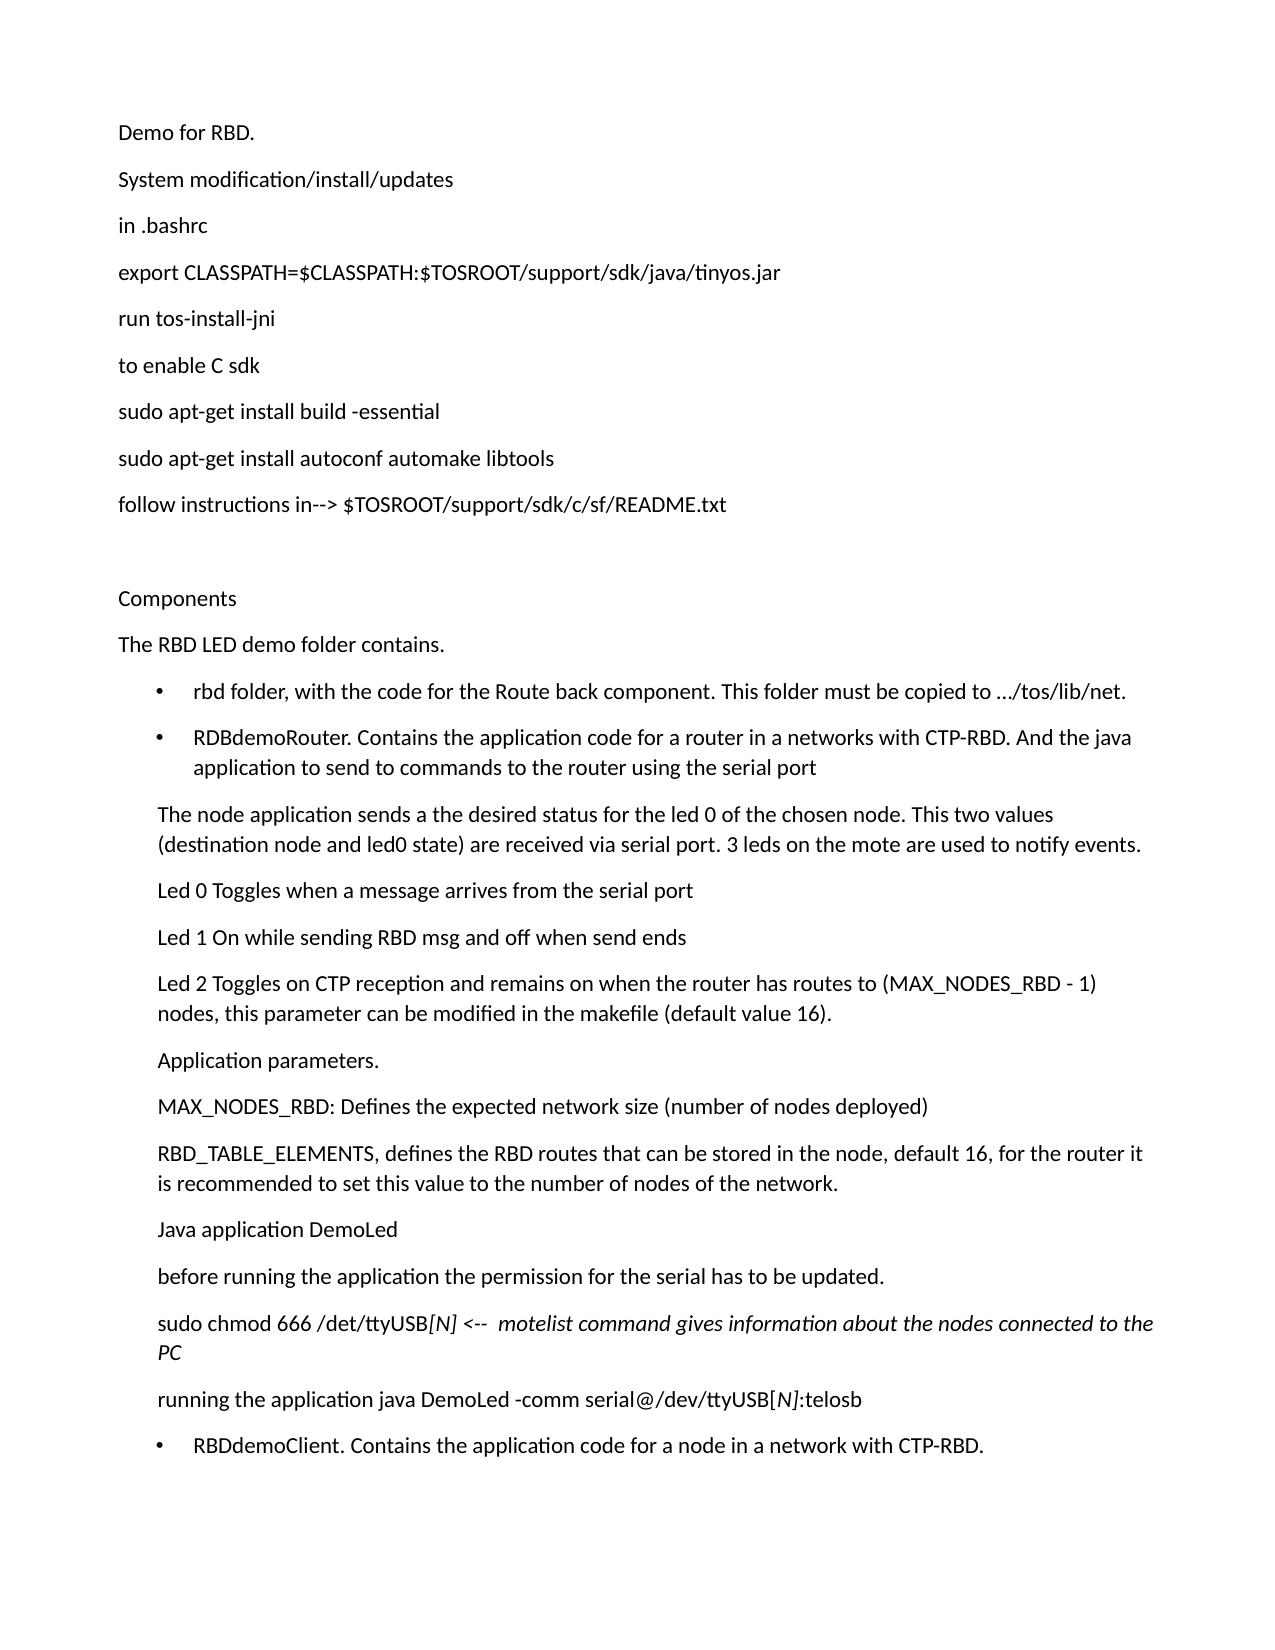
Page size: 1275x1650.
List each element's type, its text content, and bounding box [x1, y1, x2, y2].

text RBD_TABLE_ELEMENTS, defines the RBD routes that can be stored in the node, default 16, for the router it is recommended to set this value to the number of nodes of the network. [157, 1139, 1157, 1197]
text Led 1 On while sending RBD msg and off when send ends [157, 923, 1157, 951]
list RDBdemoRouter. Contains the application code for a router in a networks with CTP-RBD. And the java application to send to commands to the router using the serial port [156, 723, 1157, 781]
list rbd folder, with the code for the Route back component. This folder must be copied to …/tos/lib/net. [156, 677, 1157, 705]
text sudo chmod 666 /det/ttyUSB[N] <-- motelist command gives information about the nodes connected to the PC [157, 1309, 1157, 1367]
text export CLASSPATH=$CLASSPATH:$TOSROOT/support/sdk/java/tinyos.jar [118, 258, 1157, 286]
text The node application sends a the desired status for the led 0 of the chosen node. This two values (destination node and led0 state) are received via serial port. 3 leds on the mote are used to notify events. [157, 800, 1157, 858]
text Components [118, 584, 1157, 612]
text Led 0 Toggles when a message arrives from the serial port [157, 876, 1157, 904]
text System modification/install/updates [118, 165, 1157, 193]
text Demo for RBD. [118, 118, 1157, 146]
text sudo apt-get install autoconf automake libtools [118, 444, 1157, 472]
text to enable C sdk [118, 351, 1157, 379]
text Application parameters. [157, 1046, 1157, 1074]
text in .bashrc [118, 211, 1157, 239]
text The RBD LED demo folder contains. [118, 630, 1157, 658]
text sudo apt-get install build -essential [118, 397, 1157, 426]
list RBDdemoClient. Contains the application code for a node in a network with CTP-RBD. [156, 1432, 1157, 1460]
text follow instructions in--> $TOSROOT/support/sdk/c/sf/README.txt [118, 491, 1157, 519]
text MAX_NODES_RBD: Defines the expected network size (number of nodes deployed) [157, 1092, 1157, 1121]
text running the application java DemoLed -comm serial@/dev/ttyUSB[N]:telosb [157, 1385, 1157, 1413]
text run tos-install-jni [118, 304, 1157, 332]
text Java application DemoLed [157, 1216, 1157, 1243]
text before running the application the permission for the serial has to be updated. [157, 1262, 1157, 1290]
text Led 2 Toggles on CTP reception and remains on when the router has routes to (MAX_NODES_RBD - 1) nodes, this parameter can be modified in the makefile (default value 16). [157, 969, 1157, 1027]
